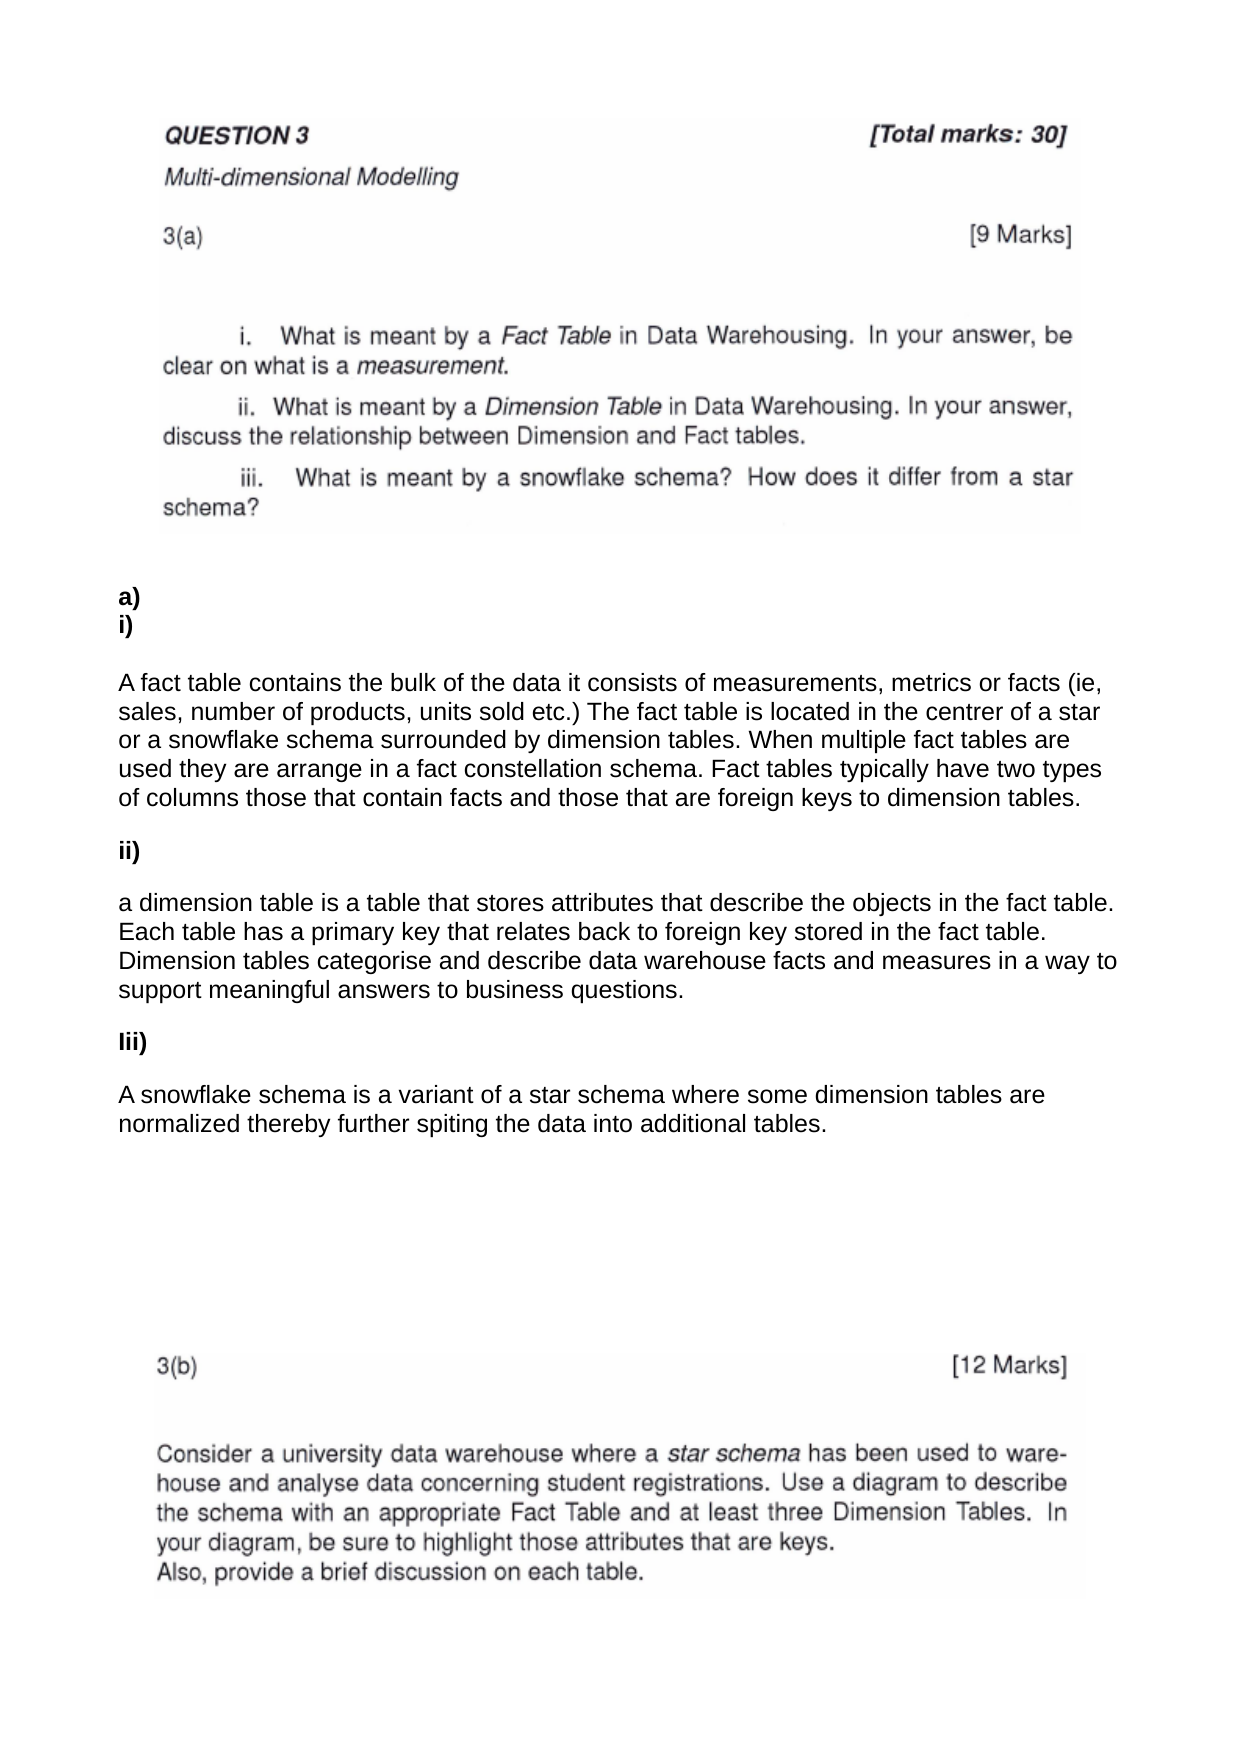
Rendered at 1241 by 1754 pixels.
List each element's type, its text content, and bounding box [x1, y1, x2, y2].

text A snowflake schema is a variant of a star schema where some dimension tables are normalized thereby further spiting the data into additional tables. [118, 1080, 1122, 1137]
text i) [118, 610, 1122, 639]
text Iii) [118, 1027, 1122, 1056]
text a) [118, 582, 1122, 610]
text A fact table contains the bulk of the data it consists of measurements, metrics or facts (ie, sales, number of products, units sold etc.) The fact table is located in the centrer of a star or a snowflake schema surrounded by dimension tables. When multiple fact tables are used they are arrange in a fact constellation schema. Fact tables typically have two types of columns those that contain facts and those that are foreign keys to dimension tables. [118, 668, 1122, 812]
text a dimension table is a table that stores attributes that describe the objects in the fact table. Each table has a primary key that relates back to foreign key stored in the fact table. Dimension tables categorise and describe data warehouse facts and measures in a way to support meaningful answers to business questions. [118, 888, 1122, 1003]
text ii) [118, 836, 1122, 864]
picture [153, 1353, 1087, 1599]
picture [159, 118, 1082, 534]
